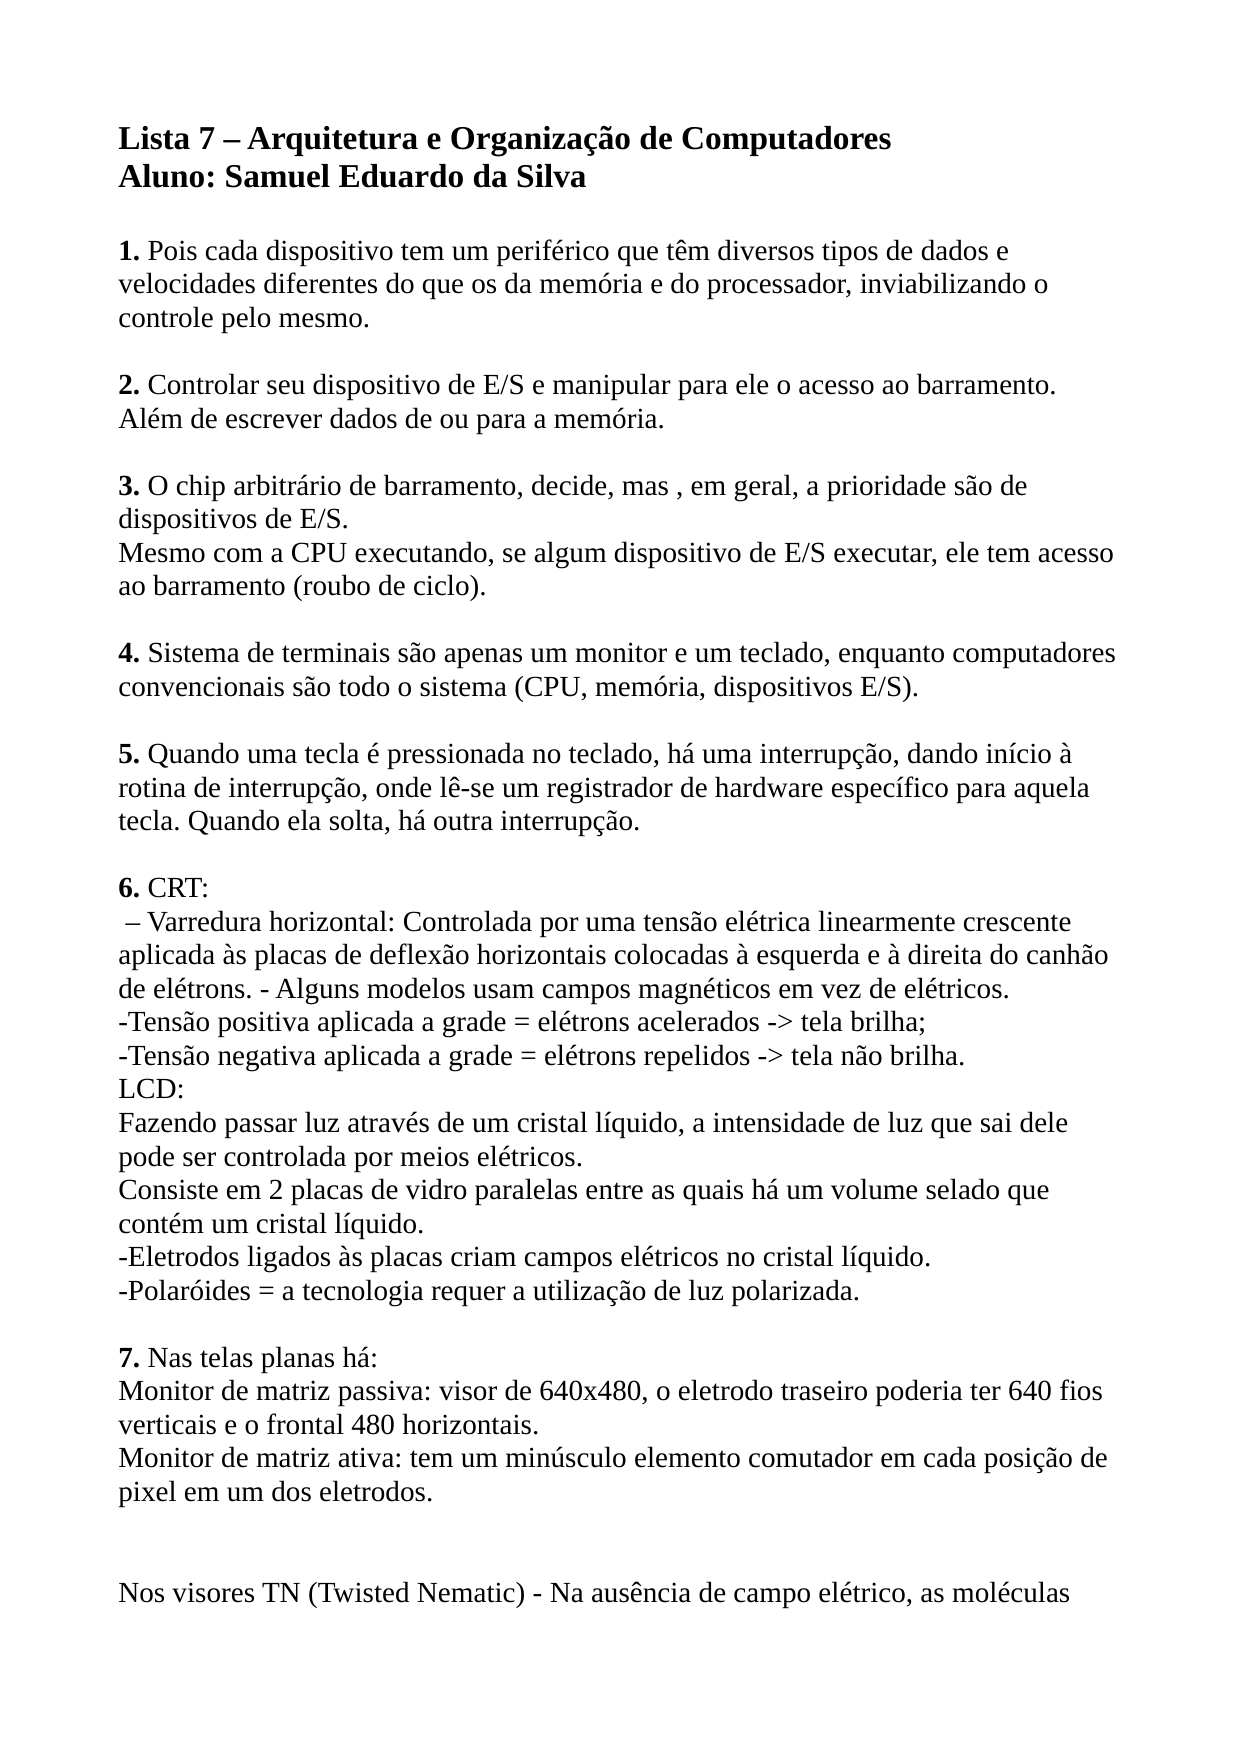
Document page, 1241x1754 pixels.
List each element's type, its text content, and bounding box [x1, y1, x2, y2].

text Monitor de matriz passiva: visor de 640x480, o eletrodo traseiro poderia ter 640 fios verticais e o frontal 480 horizontais. [118, 1373, 1122, 1441]
text Mesmo com a CPU executando, se algum dispositivo de E/S executar, ele tem acesso ao barramento (roubo de ciclo). [118, 535, 1122, 602]
text 7. Nas telas planas há: [118, 1340, 1122, 1373]
text Nos visores TN (Twisted Nematic) - Na ausência de campo elétrico, as moléculas [118, 1575, 1122, 1608]
text 5. Quando uma tecla é pressionada no teclado, há uma interrupção, dando início à rotina de interrupção, onde lê-se um registrador de hardware específico para aquela tecla. Quando ela solta, há outra interrupção. [118, 736, 1122, 837]
text Aluno: Samuel Eduardo da Silva [118, 156, 1122, 195]
text Monitor de matriz ativa: tem um minúsculo elemento comutador em cada posição de pixel em um dos eletrodos. [118, 1441, 1122, 1508]
text 4. Sistema de terminais são apenas um monitor e um teclado, enquanto computadores convencionais são todo o sistema (CPU, memória, dispositivos E/S). [118, 636, 1122, 703]
text -Tensão positiva aplicada a grade = elétrons acelerados -> tela brilha; [118, 1004, 1122, 1038]
text – Varredura horizontal: Controlada por uma tensão elétrica linearmente crescente aplicada às placas de deflexão horizontais colocadas à esquerda e à direita do canhão de elétrons. - Alguns modelos usam campos magnéticos em vez de elétricos. [118, 904, 1122, 1004]
text 1. Pois cada dispositivo tem um periférico que têm diversos tipos de dados e velocidades diferentes do que os da memória e do processador, inviabilizando o controle pelo mesmo. [118, 233, 1122, 334]
text Lista 7 – Arquitetura e Organização de Computadores [118, 118, 1122, 156]
text 6. CRT: [118, 870, 1122, 904]
text LCD: [118, 1072, 1122, 1105]
text 2. Controlar seu dispositivo de E/S e manipular para ele o acesso ao barramento. Além de escrever dados de ou para a memória. [118, 367, 1122, 434]
text Consiste em 2 placas de vidro paralelas entre as quais há um volume selado que contém um cristal líquido. [118, 1172, 1122, 1239]
text 3. O chip arbitrário de barramento, decide, mas , em geral, a prioridade são de dispositivos de E/S. [118, 468, 1122, 535]
text -Polaróides = a tecnologia requer a utilização de luz polarizada. [118, 1273, 1122, 1306]
text -Tensão negativa aplicada a grade = elétrons repelidos -> tela não brilha. [118, 1038, 1122, 1072]
text -Eletrodos ligados às placas criam campos elétricos no cristal líquido. [118, 1239, 1122, 1273]
text Fazendo passar luz através de um cristal líquido, a intensidade de luz que sai dele pode ser controlada por meios elétricos. [118, 1105, 1122, 1172]
